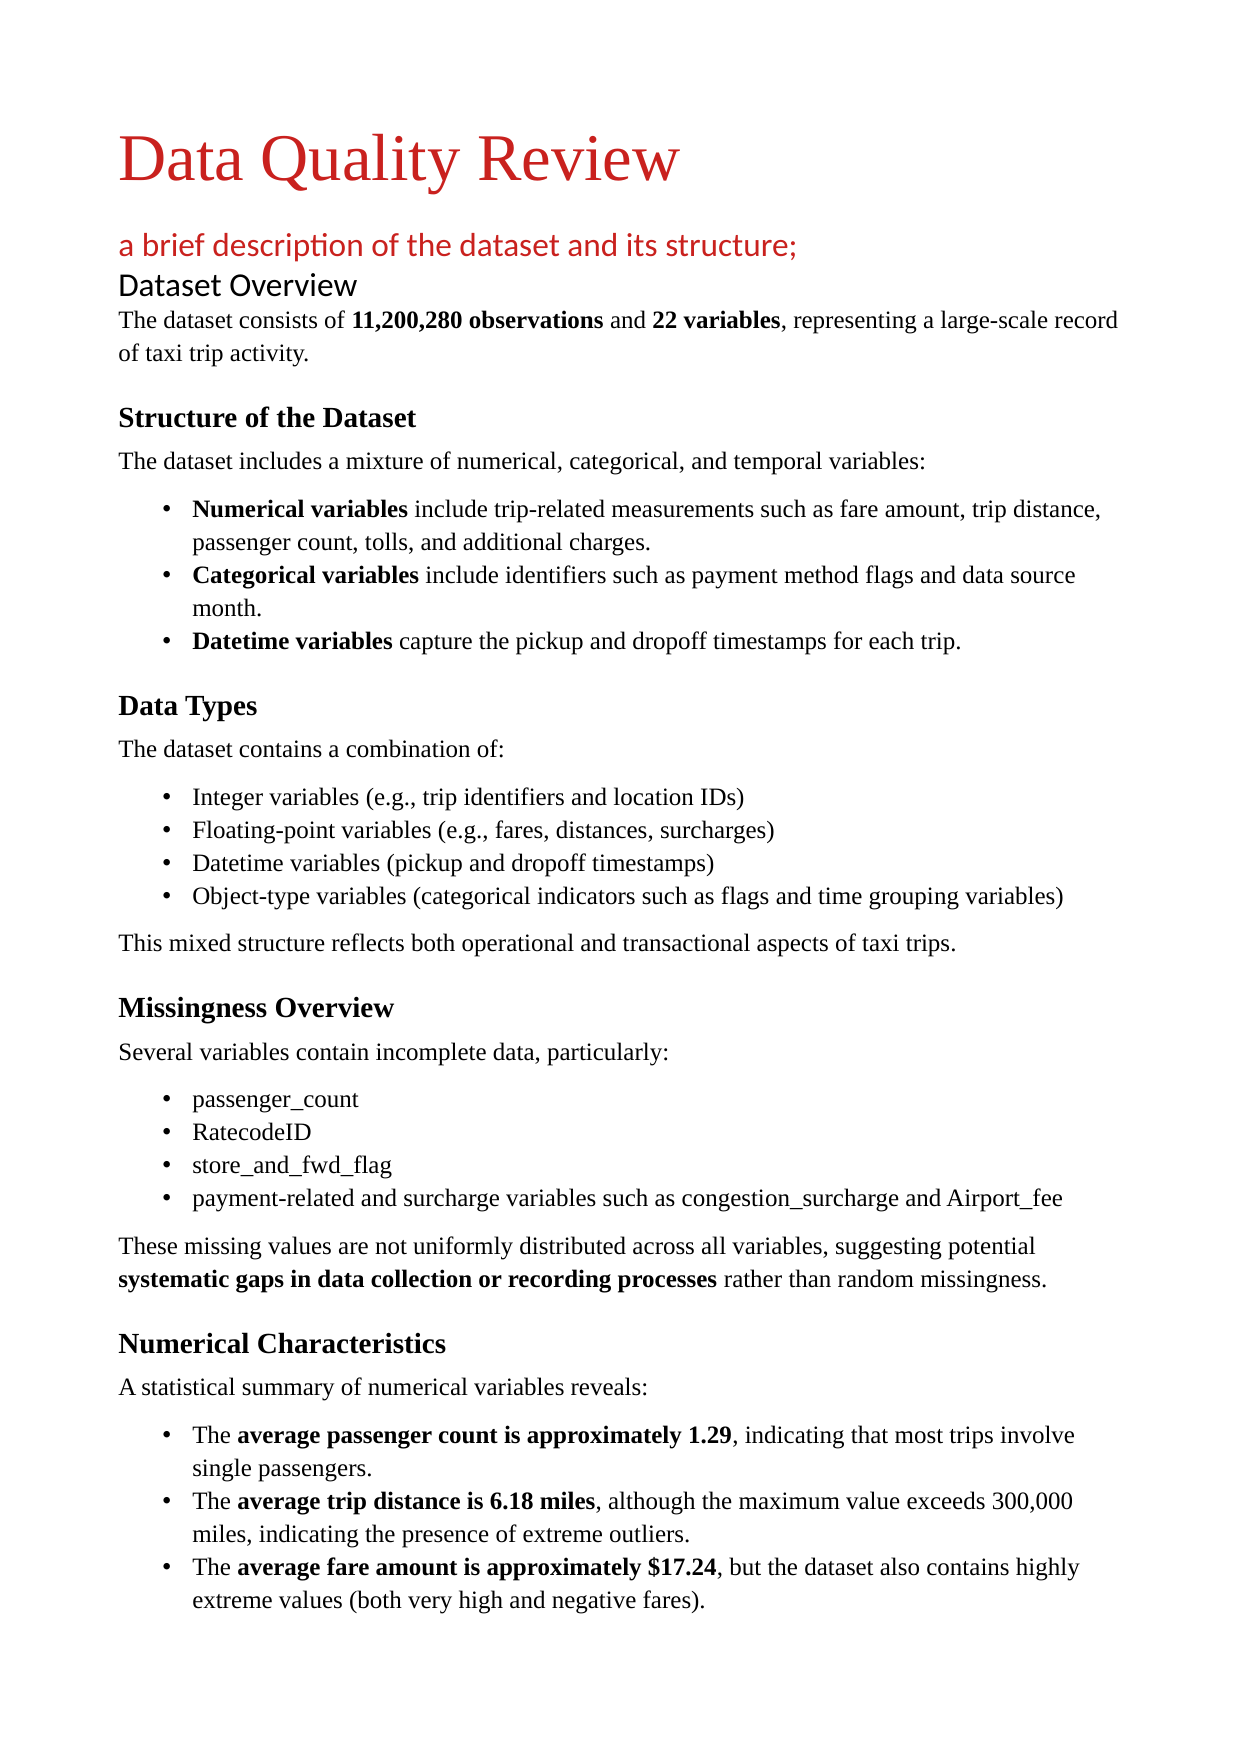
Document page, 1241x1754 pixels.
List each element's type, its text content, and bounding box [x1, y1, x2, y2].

subtitle Data Types [118, 688, 1122, 722]
list RatecodeID [162, 1117, 1122, 1146]
list store_and_fwd_flag [162, 1150, 1122, 1179]
text A statistical summary of numerical variables reveals: [118, 1372, 1122, 1401]
list The average trip distance is 6.18 miles, although the maximum value exceeds 300,000 miles, indicating the presence of extreme outliers. [162, 1486, 1122, 1548]
list payment-related and surcharge variables such as congestion_surcharge and Airport_fee [162, 1183, 1122, 1212]
list Floating-point variables (e.g., fares, distances, surcharges) [162, 815, 1122, 843]
list Datetime variables capture the pickup and dropoff timestamps for each trip. [162, 626, 1122, 655]
text The dataset contains a combination of: [118, 734, 1122, 763]
text These missing values are not uniformly distributed across all variables, suggesting potential systematic gaps in data collection or recording processes rather than random missingness. [118, 1231, 1122, 1293]
text Data Quality Review [118, 118, 1122, 195]
list Integer variables (e.g., trip identifiers and location IDs) [162, 782, 1122, 811]
list Numerical variables include trip-related measurements such as fare amount, trip distance, passenger count, tolls, and additional charges. [162, 494, 1122, 556]
subtitle Dataset Overview [118, 264, 1122, 305]
subtitle Missingness Overview [118, 991, 1122, 1024]
subtitle Numerical Characteristics [118, 1326, 1122, 1360]
list Categorical variables include identifiers such as payment method flags and data source month. [162, 560, 1122, 622]
list passenger_count [162, 1084, 1122, 1113]
list The average passenger count is approximately 1.29, indicating that most trips involve single passengers. [162, 1420, 1122, 1482]
list Datetime variables (pickup and dropoff timestamps) [162, 848, 1122, 877]
list The average fare amount is approximately $17.24, but the dataset also contains highly extreme values (both very high and negative fares). [162, 1552, 1122, 1614]
text The dataset consists of 11,200,280 observations and 22 variables, representing a large-scale record of taxi trip activity. [118, 305, 1122, 367]
text This mixed structure reflects both operational and transactional aspects of taxi trips. [118, 928, 1122, 957]
text a brief description of the dataset and its structure; [118, 223, 1122, 264]
list Object-type variables (categorical indicators such as flags and time grouping variables) [162, 881, 1122, 909]
text Several variables contain incomplete data, particularly: [118, 1037, 1122, 1065]
subtitle Structure of the Dataset [118, 400, 1122, 434]
text The dataset includes a mixture of numerical, categorical, and temporal variables: [118, 446, 1122, 475]
